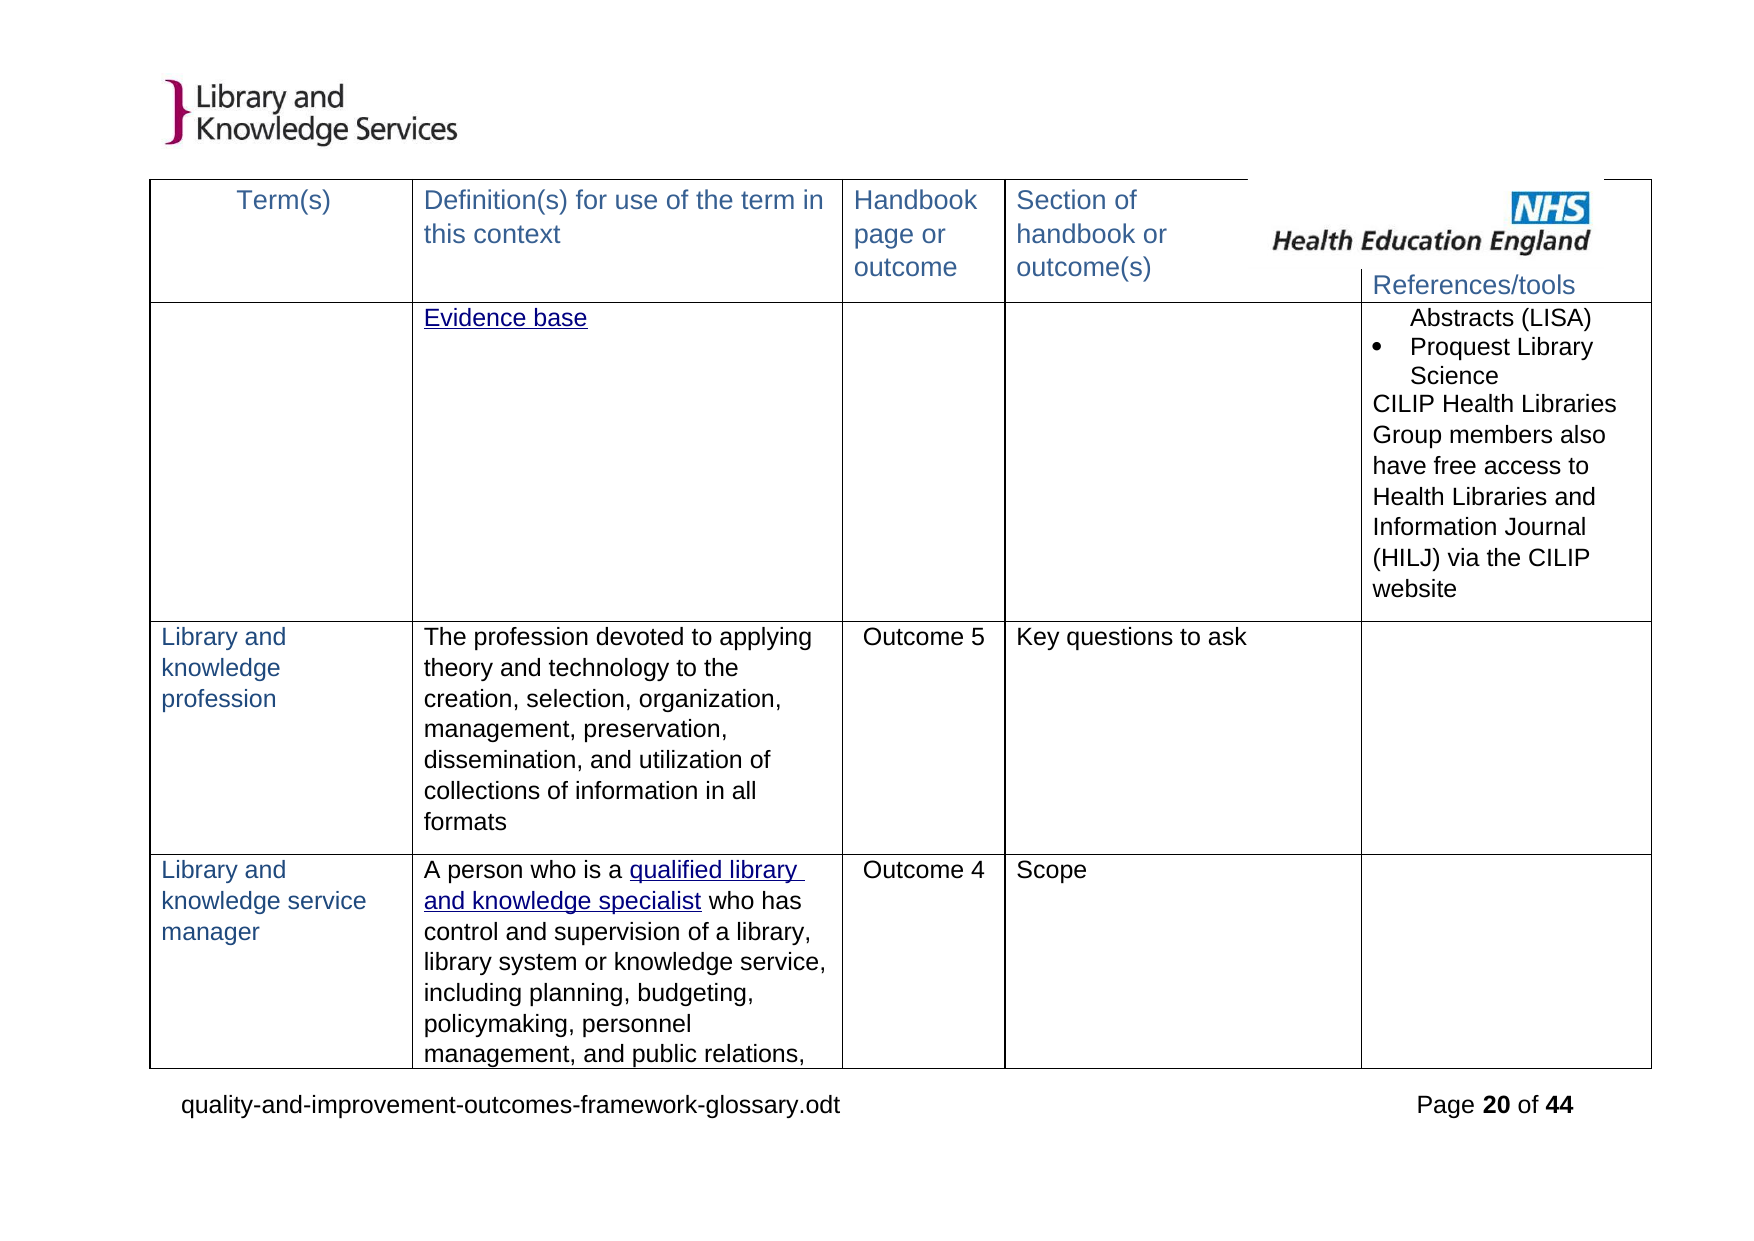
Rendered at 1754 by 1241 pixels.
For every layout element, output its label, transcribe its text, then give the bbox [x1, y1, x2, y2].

table_header Term(s) [151, 180, 412, 302]
table_cell Outcome 5 [843, 622, 1004, 854]
table_cell [843, 303, 1004, 621]
table_header Section of handbook or outcome(s) [1006, 180, 1361, 302]
table_cell The profession devoted to applying theory and technology to the creation, selection, organization, management, preservation, dissemination, and utilization of collections of information in all formats [413, 622, 842, 854]
table_cell [1362, 855, 1651, 1068]
table_header References/tools [1362, 180, 1651, 302]
table_cell [1006, 303, 1361, 621]
table_cell [151, 303, 412, 621]
table_cell Evidence base [413, 303, 842, 621]
table_cell Scope [1006, 855, 1361, 1068]
table_header Handbook page or outcome [843, 180, 1004, 302]
table_cell [1362, 622, 1651, 854]
table_header Definition(s) for use of the term in this context [413, 180, 842, 302]
table_cell Key questions to ask [1006, 622, 1361, 854]
table_cell Library and knowledge service manager [151, 855, 412, 1068]
table_cell Abstracts (LISA) Proquest Library Science CILIP Health Libraries Group members also have free access to Health Libraries and Information Journal (HILJ) via the CILIP website [1362, 303, 1651, 621]
table_cell Library and knowledge profession [151, 622, 412, 854]
table_cell Outcome 4 [843, 855, 1004, 1068]
table_cell A person who is a qualified library and knowledge specialist who has control and supervision of a library, library system or knowledge service, including planning, budgeting, policymaking, personnel management, and public relations, [413, 855, 842, 1068]
